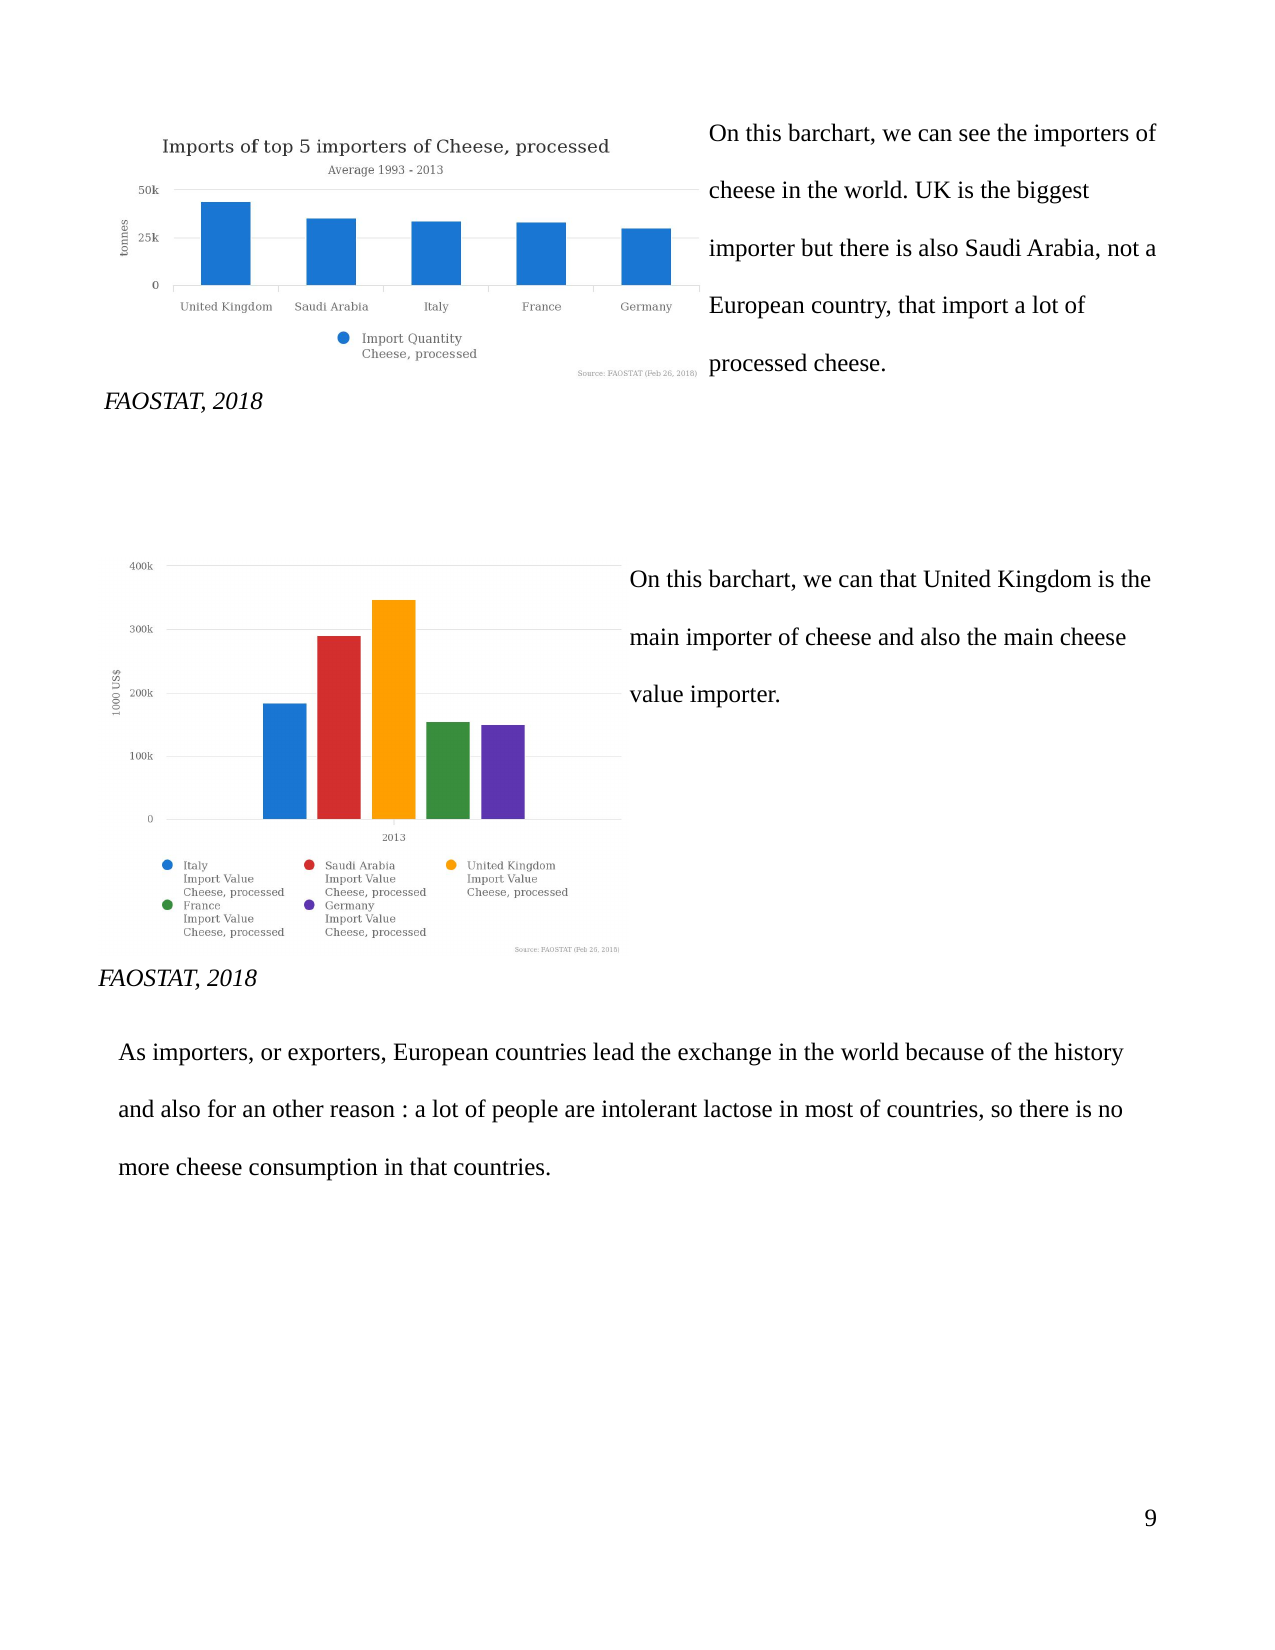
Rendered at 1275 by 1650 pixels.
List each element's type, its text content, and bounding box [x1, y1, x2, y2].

text FAOSTAT, 2018 [98, 956, 629, 992]
picture [103, 128, 709, 381]
text On this barchart, we can that United Kingdom is the main importer of cheese and also the main cheese value importer. [630, 564, 1157, 708]
picture [98, 557, 630, 956]
text On this barchart, we can see the importers of cheese in the world. UK is the biggest importer but there is also Saudi Arabia, not a European country, that import a lot of processed cheese. [104, 116, 1157, 377]
text FAOSTAT, 2018 [104, 381, 709, 415]
text As importers, or exporters, European countries lead the exchange in the world because of the history and also for an other reason : a lot of people are intolerant lactose in most of countries, so there is no more cheese consumption in that countries. [118, 1037, 1157, 1181]
